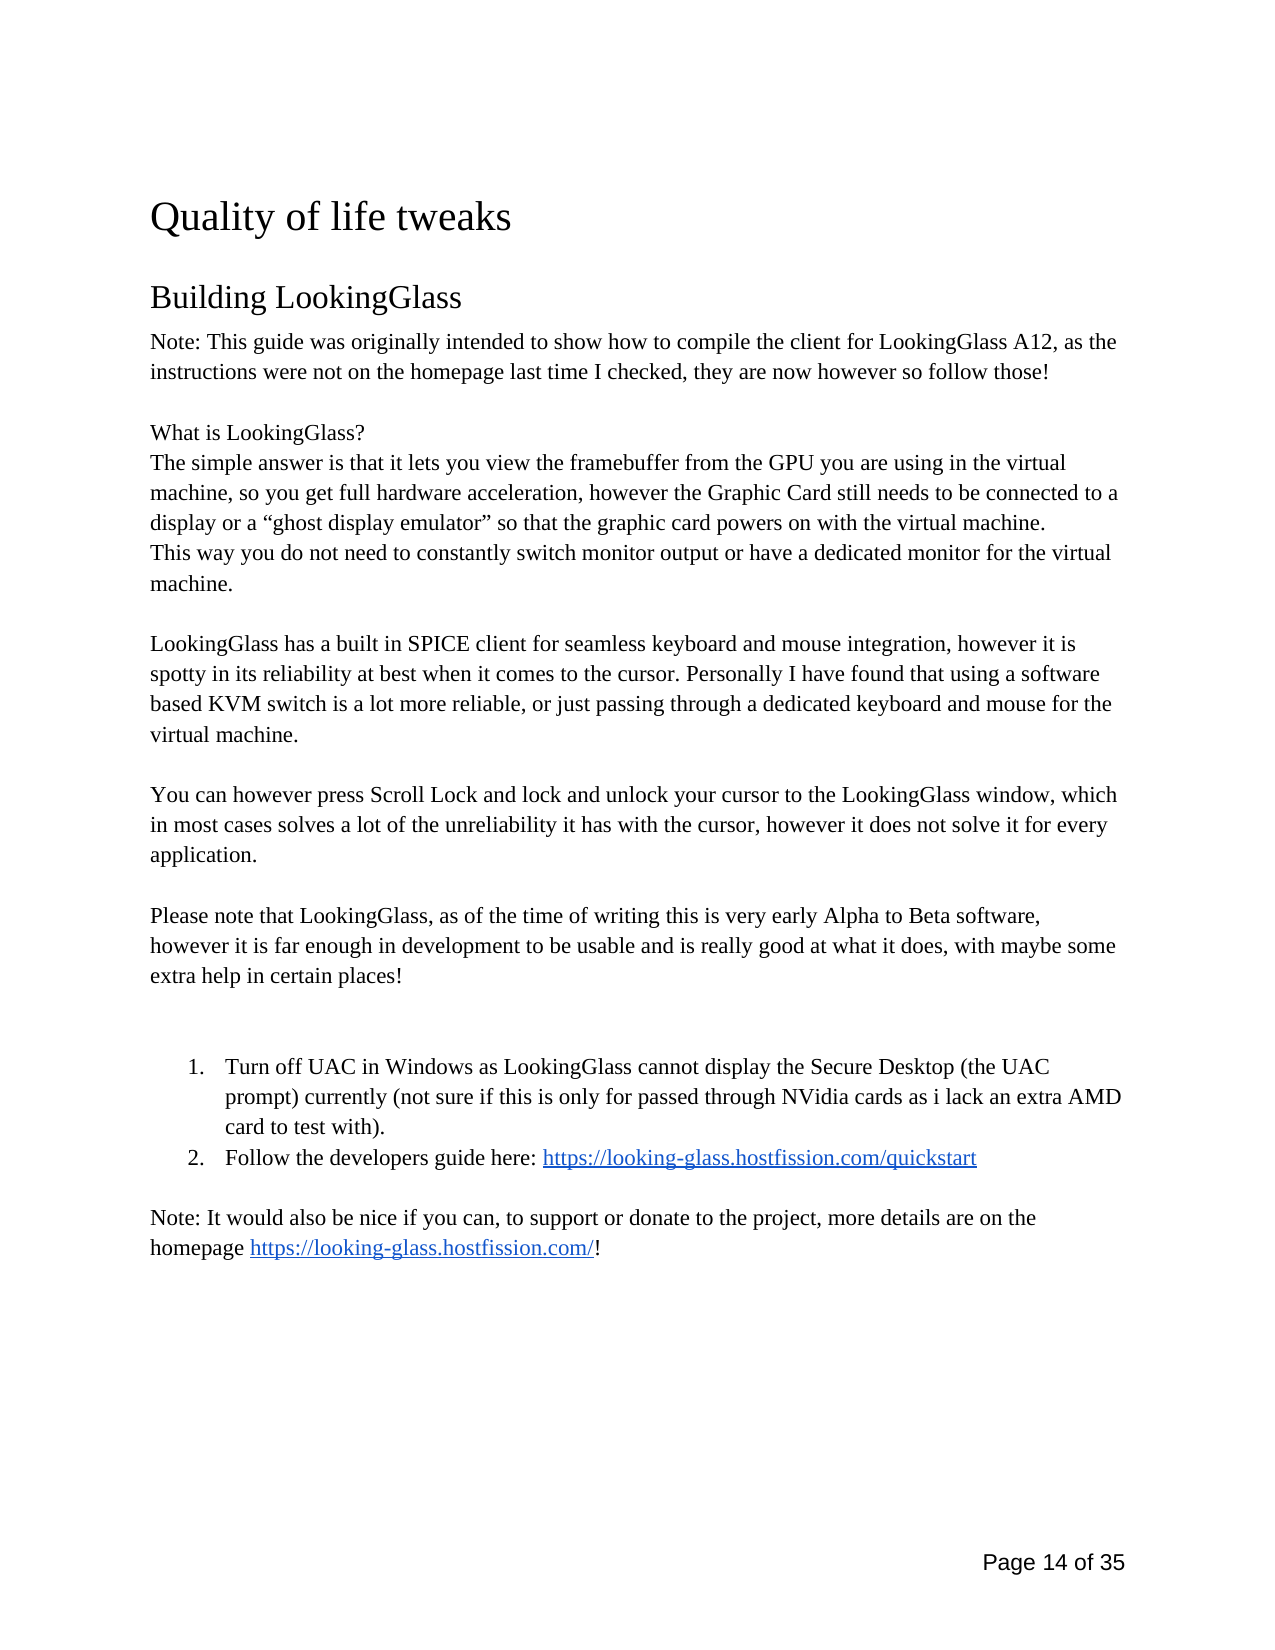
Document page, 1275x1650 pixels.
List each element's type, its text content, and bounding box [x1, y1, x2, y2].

text You can however press Scroll Lock and lock and unlock your cursor to the LookingGlass window, which in most cases solves a lot of the unreliability it has with the cursor, however it does not solve it for every application. [150, 781, 1125, 868]
text Note: This guide was originally intended to show how to compile the client for LookingGlass A12, as the instructions were not on the homepage last time I checked, they are now however so follow those! What is LookingGlass? The simple answer is that it lets you view the framebuffer from the GPU you are using in the virtual machine, so you get full hardware acceleration, however the Graphic Card still needs to be connected to a display or a “ghost display emulator” so that the graphic card powers on with the virtual machine. This way you do not need to constantly switch monitor output or have a dedicated monitor for the virtual machine. [150, 328, 1125, 596]
text LookingGlass has a built in SPICE client for seamless keyboard and mouse integration, however it is spotty in its reliability at best when it comes to the cursor. Personally I have found that using a software based KVM switch is a lot more reliable, or just passing through a dedicated keyboard and mouse for the virtual machine. [150, 630, 1125, 747]
list Follow the developers guide here: https://looking-glass.hostfission.com/quickstart [187, 1143, 1125, 1170]
subtitle Building LookingGlass [150, 277, 1125, 315]
text Please note that LookingGlass, as of the time of writing this is very early Alpha to Beta software, however it is far enough in development to be usable and is really good at what it does, with maybe some extra help in certain places! [150, 902, 1125, 989]
list Turn off UAC in Windows as LookingGlass cannot display the Secure Desktop (the UAC prompt) currently (not sure if this is only for passed through NVidia cards as i lack an extra AMD card to test with). [187, 1053, 1125, 1140]
subtitle Quality of life tweaks [150, 192, 1125, 239]
text Note: It would also be nice if you can, to support or donate to the project, more details are on the homepage https://looking-glass.hostfission.com/! [150, 1204, 1125, 1261]
